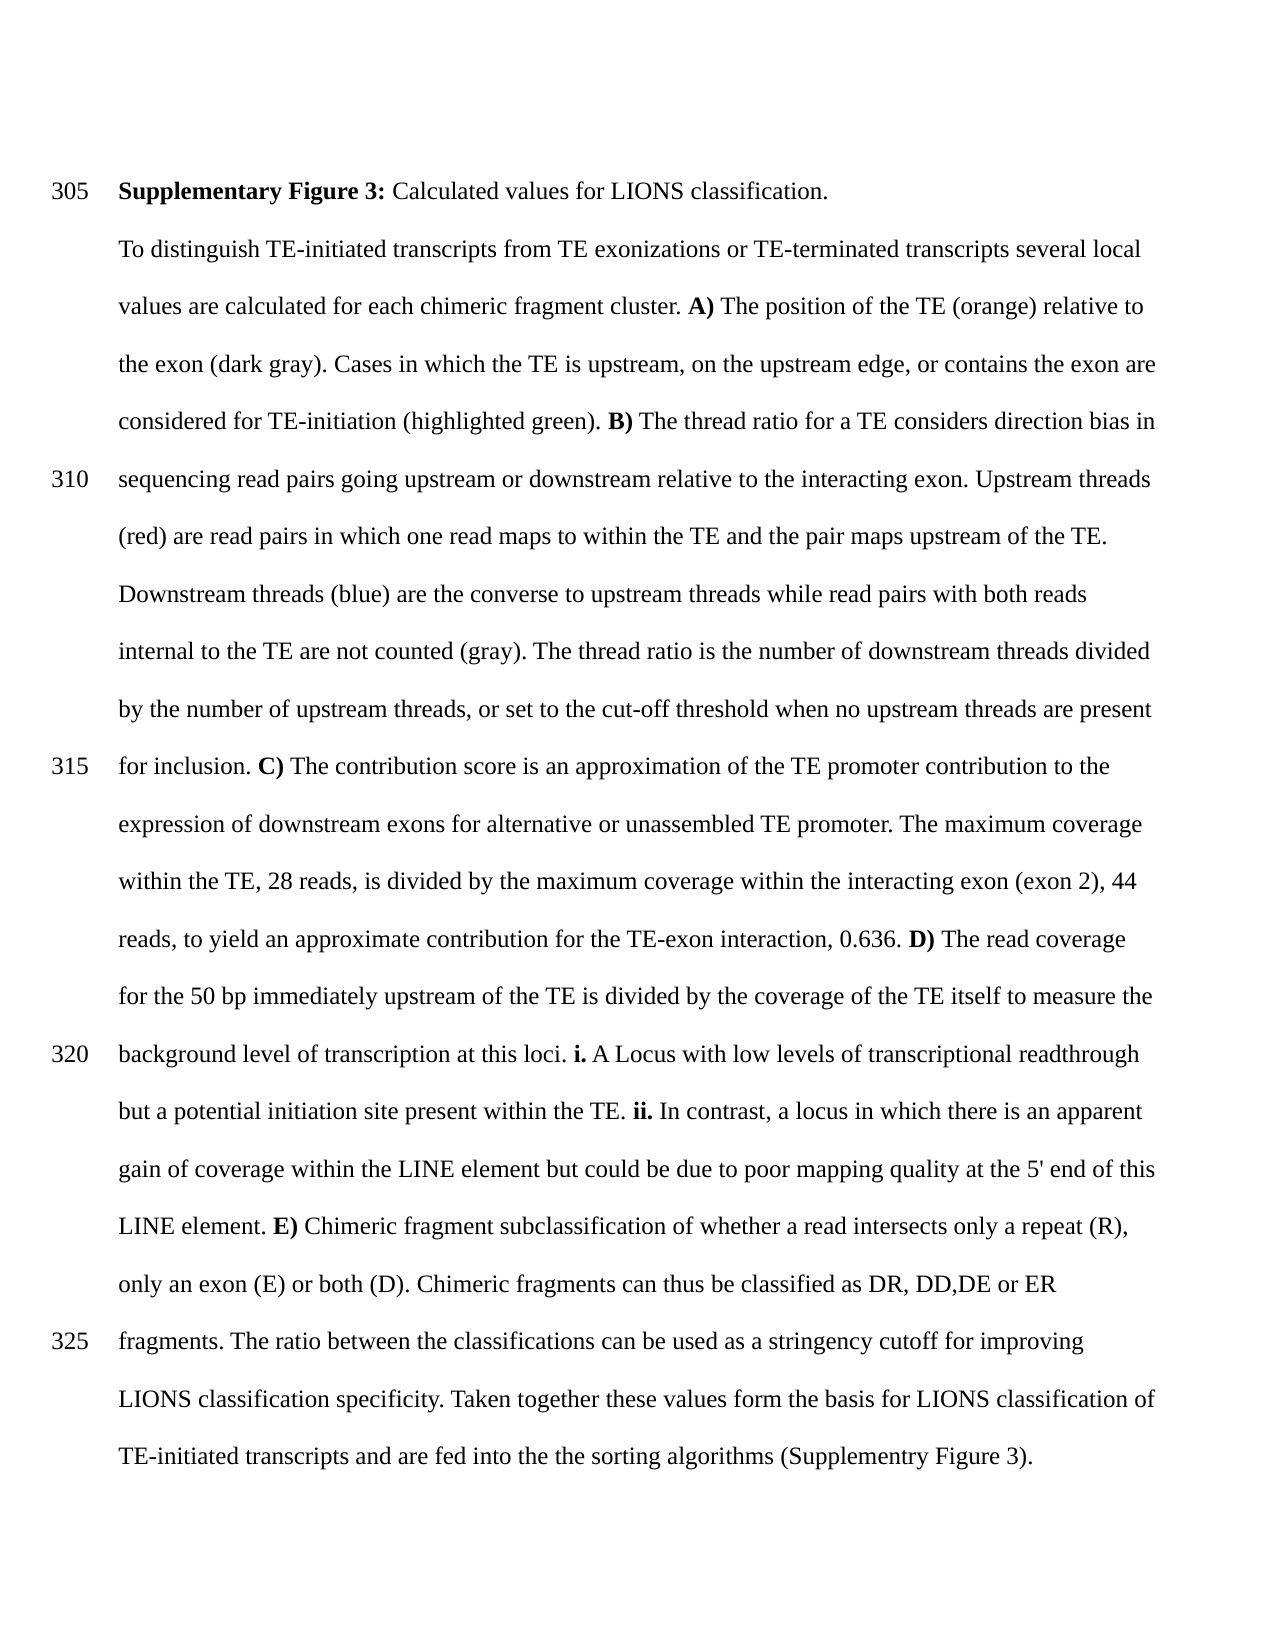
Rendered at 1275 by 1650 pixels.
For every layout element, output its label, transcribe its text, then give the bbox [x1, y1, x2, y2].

text To distinguish TE-initiated transcripts from TE exonizations or TE-terminated transcripts several local values are calculated for each chimeric fragment cluster. A) The position of the TE (orange) relative to the exon (dark gray). Cases in which the TE is upstream, on the upstream edge, or contains the exon are considered for TE-initiation (highlighted green). B) The thread ratio for a TE considers direction bias in sequencing read pairs going upstream or downstream relative to the interacting exon. Upstream threads (red) are read pairs in which one read maps to within the TE and the pair maps upstream of the TE. Downstream threads (blue) are the converse to upstream threads while read pairs with both reads internal to the TE are not counted (gray). The thread ratio is the number of downstream threads divided by the number of upstream threads, or set to the cut-off threshold when no upstream threads are present for inclusion. C) The contribution score is an approximation of the TE promoter contribution to the expression of downstream exons for alternative or unassembled TE promoter. The maximum coverage within the TE, 28 reads, is divided by the maximum coverage within the interacting exon (exon 2), 44 reads, to yield an approximate contribution for the TE-exon interaction, 0.636. D) The read coverage for the 50 bp immediately upstream of the TE is divided by the coverage of the TE itself to measure the background level of transcription at this loci. i. A Locus with low levels of transcriptional readthrough but a potential initiation site present within the TE. ii. In contrast, a locus in which there is an apparent gain of coverage within the LINE element but could be due to poor mapping quality at the 5' end of this LINE element. E) Chimeric fragment subclassification of whether a read intersects only a repeat (R), only an exon (E) or both (D). Chimeric fragments can thus be classified as DR, DD,DE or ER fragments. The ratio between the classifications can be used as a stringency cutoff for improving LIONS classification specificity. Taken together these values form the basis for LIONS classification of TE-initiated transcripts and are fed into the the sorting algorithms (Supplementry Figure 3). [118, 234, 1157, 1470]
text Supplementary Figure 3: Calculated values for LIONS classification. [118, 176, 1157, 205]
